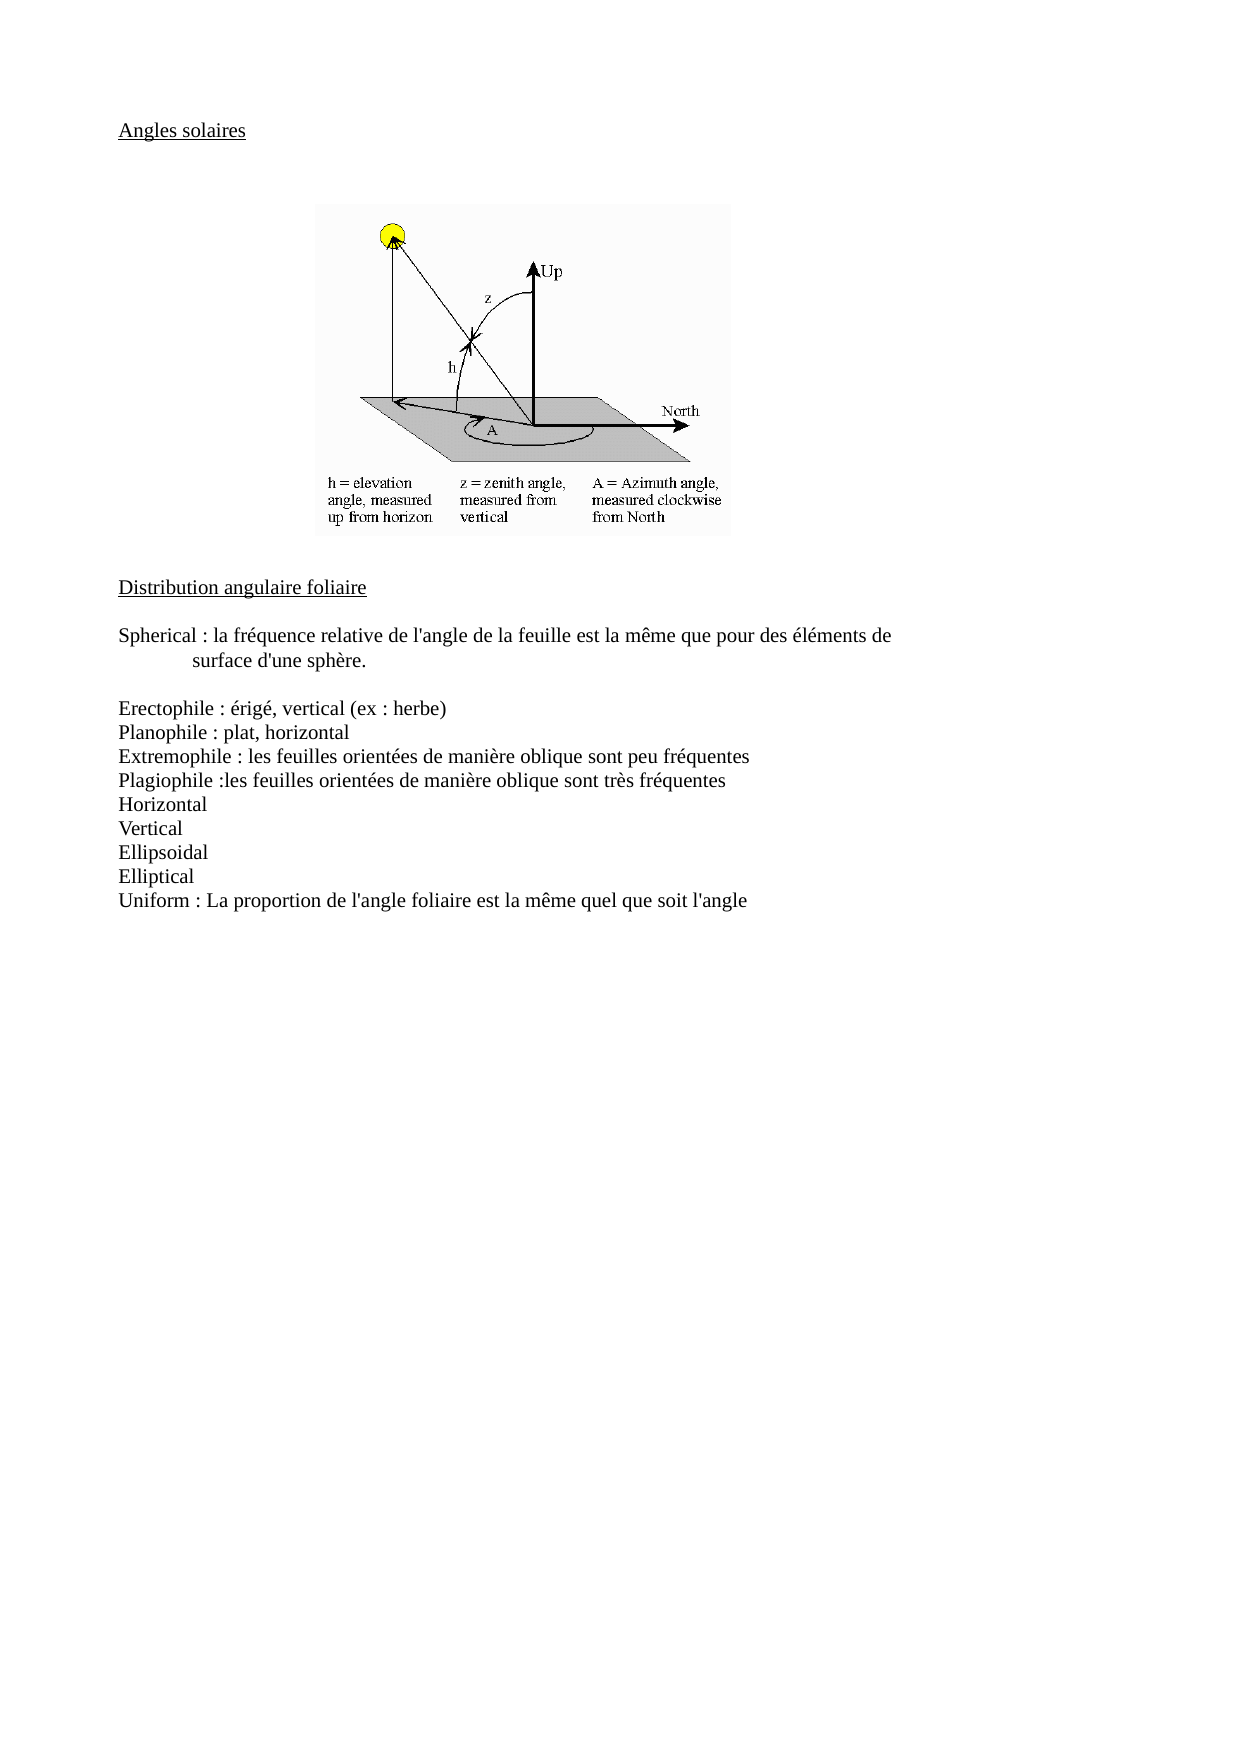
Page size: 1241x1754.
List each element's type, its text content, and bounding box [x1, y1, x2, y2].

text Elliptical [118, 864, 1122, 888]
text Uniform : La proportion de l'angle foliaire est la même quel que soit l'angle [118, 888, 1122, 912]
text Distribution angulaire foliaire [118, 575, 1122, 599]
text Horizontal [118, 792, 1122, 816]
text Angles solaires [118, 118, 1122, 142]
text Planophile : plat, horizontal [118, 720, 1122, 744]
text Plagiophile :les feuilles orientées de manière oblique sont très fréquentes [118, 768, 1122, 792]
text Vertical [118, 816, 1122, 840]
text Extremophile : les feuilles orientées de manière oblique sont peu fréquentes [118, 744, 1122, 768]
picture [314, 204, 731, 536]
text Ellipsoidal [118, 840, 1122, 864]
text Spherical : la fréquence relative de l'angle de la feuille est la même que pour des éléments de surface d'une sphère. [118, 623, 1122, 672]
text Erectophile : érigé, vertical (ex : herbe) [118, 696, 1122, 720]
